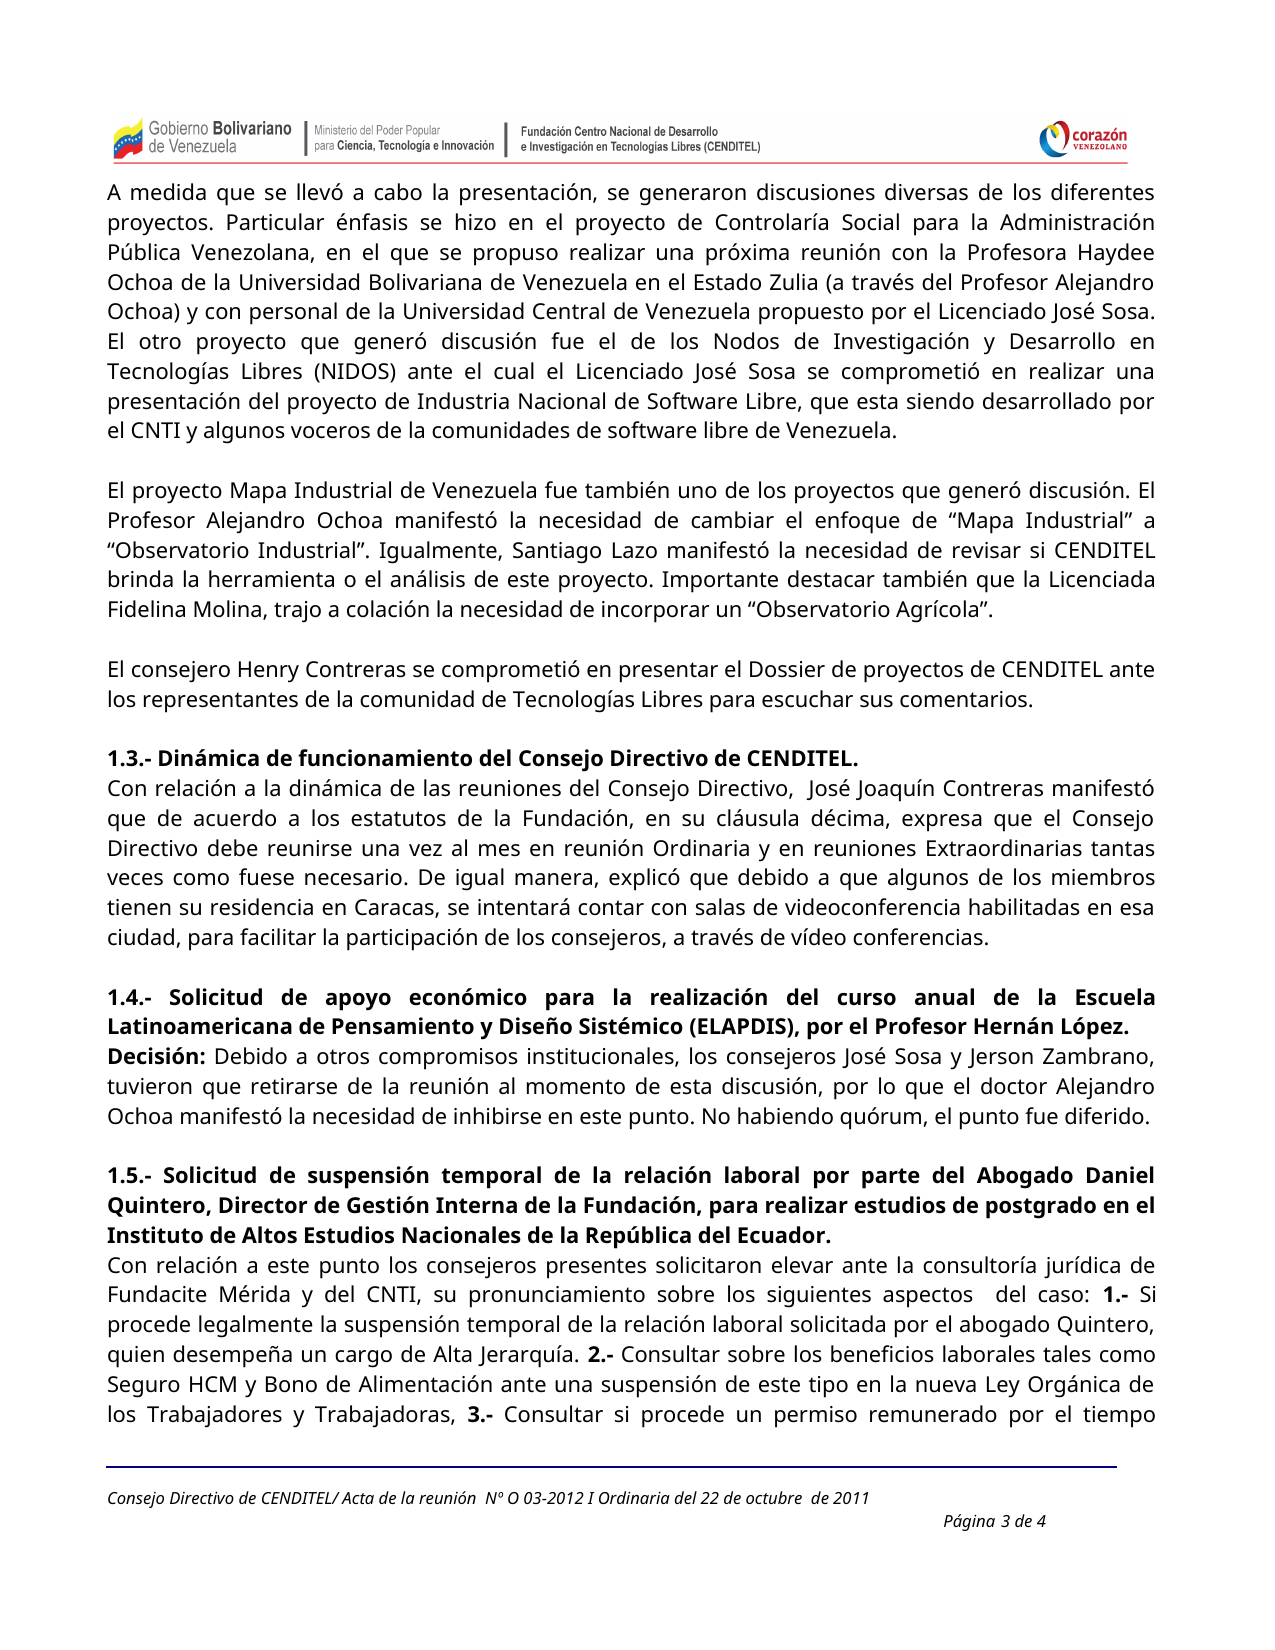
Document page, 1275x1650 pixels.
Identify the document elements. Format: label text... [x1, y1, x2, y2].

text 1.4.- Solicitud de apoyo económico para la realización del curso anual de la Escuela Latinoamericana de Pensamiento y Diseño Sistémico (ELAPDIS), por el Profesor Hernán López. [107, 981, 1157, 1041]
text El proyecto Mapa Industrial de Venezuela fue también uno de los proyectos que generó discusión. El Profesor Alejandro Ochoa manifestó la necesidad de cambiar el enfoque de “Mapa Industrial” a “Observatorio Industrial”. Igualmente, Santiago Lazo manifestó la necesidad de revisar si CENDITEL brinda la herramienta o el análisis de este proyecto. Importante destacar también que la Licenciada Fidelina Molina, trajo a colación la necesidad de incorporar un “Observatorio Agrícola”. [107, 475, 1157, 624]
text 1.3.- Dinámica de funcionamiento del Consejo Directivo de CENDITEL. [107, 743, 1157, 773]
text Decisión: Debido a otros compromisos institucionales, los consejeros José Sosa y Jerson Zambrano, tuvieron que retirarse de la reunión al momento de esta discusión, por lo que el doctor Alejandro Ochoa manifestó la necesidad de inhibirse en este punto. No habiendo quórum, el punto fue diferido. [107, 1041, 1157, 1130]
text 1.5.- Solicitud de suspensión temporal de la relación laboral por parte del Abogado Daniel Quintero, Director de Gestión Interna de la Fundación, para realizar estudios de postgrado en el Instituto de Altos Estudios Nacionales de la República del Ecuador. [107, 1160, 1157, 1249]
text Con relación a la dinámica de las reuniones del Consejo Directivo, José Joaquín Contreras manifestó que de acuerdo a los estatutos de la Fundación, en su cláusula décima, expresa que el Consejo Directivo debe reunirse una vez al mes en reunión Ordinaria y en reuniones Extraordinarias tantas veces como fuese necesario. De igual manera, explicó que debido a que algunos de los miembros tienen su residencia en Caracas, se intentará contar con salas de videoconferencia habilitadas en esa ciudad, para facilitar la participación de los consejeros, a través de vídeo conferencias. [107, 773, 1157, 952]
text A medida que se llevó a cabo la presentación, se generaron discusiones diversas de los diferentes proyectos. Particular énfasis se hizo en el proyecto de Controlaría Social para la Administración Pública Venezolana, en el que se propuso realizar una próxima reunión con la Profesora Haydee Ochoa de la Universidad Bolivariana de Venezuela en el Estado Zulia (a través del Profesor Alejandro Ochoa) y con personal de la Universidad Central de Venezuela propuesto por el Licenciado José Sosa. El otro proyecto que generó discusión fue el de los Nodos de Investigación y Desarrollo en Tecnologías Libres (NIDOS) ante el cual el Licenciado José Sosa se comprometió en realizar una presentación del proyecto de Industria Nacional de Software Libre, que esta siendo desarrollado por el CNTI y algunos voceros de la comunidades de software libre de Venezuela. [107, 177, 1157, 445]
text Con relación a este punto los consejeros presentes solicitaron elevar ante la consultoría jurídica de Fundacite Mérida y del CNTI, su pronunciamiento sobre los siguientes aspectos del caso: 1.- Si procede legalmente la suspensión temporal de la relación laboral solicitada por el abogado Quintero, quien desempeña un cargo de Alta Jerarquía. 2.- Consultar sobre los beneficios laborales tales como Seguro HCM y Bono de Alimentación ante una suspensión de este tipo en la nueva Ley Orgánica de los Trabajadores y Trabajadoras, 3.- Consultar si procede un permiso remunerado por el tiempo [107, 1249, 1157, 1428]
picture [113, 112, 1128, 164]
text El consejero Henry Contreras se comprometió en presentar el Dossier de proyectos de CENDITEL ante los representantes de la comunidad de Tecnologías Libres para escuchar sus comentarios. [107, 654, 1157, 713]
